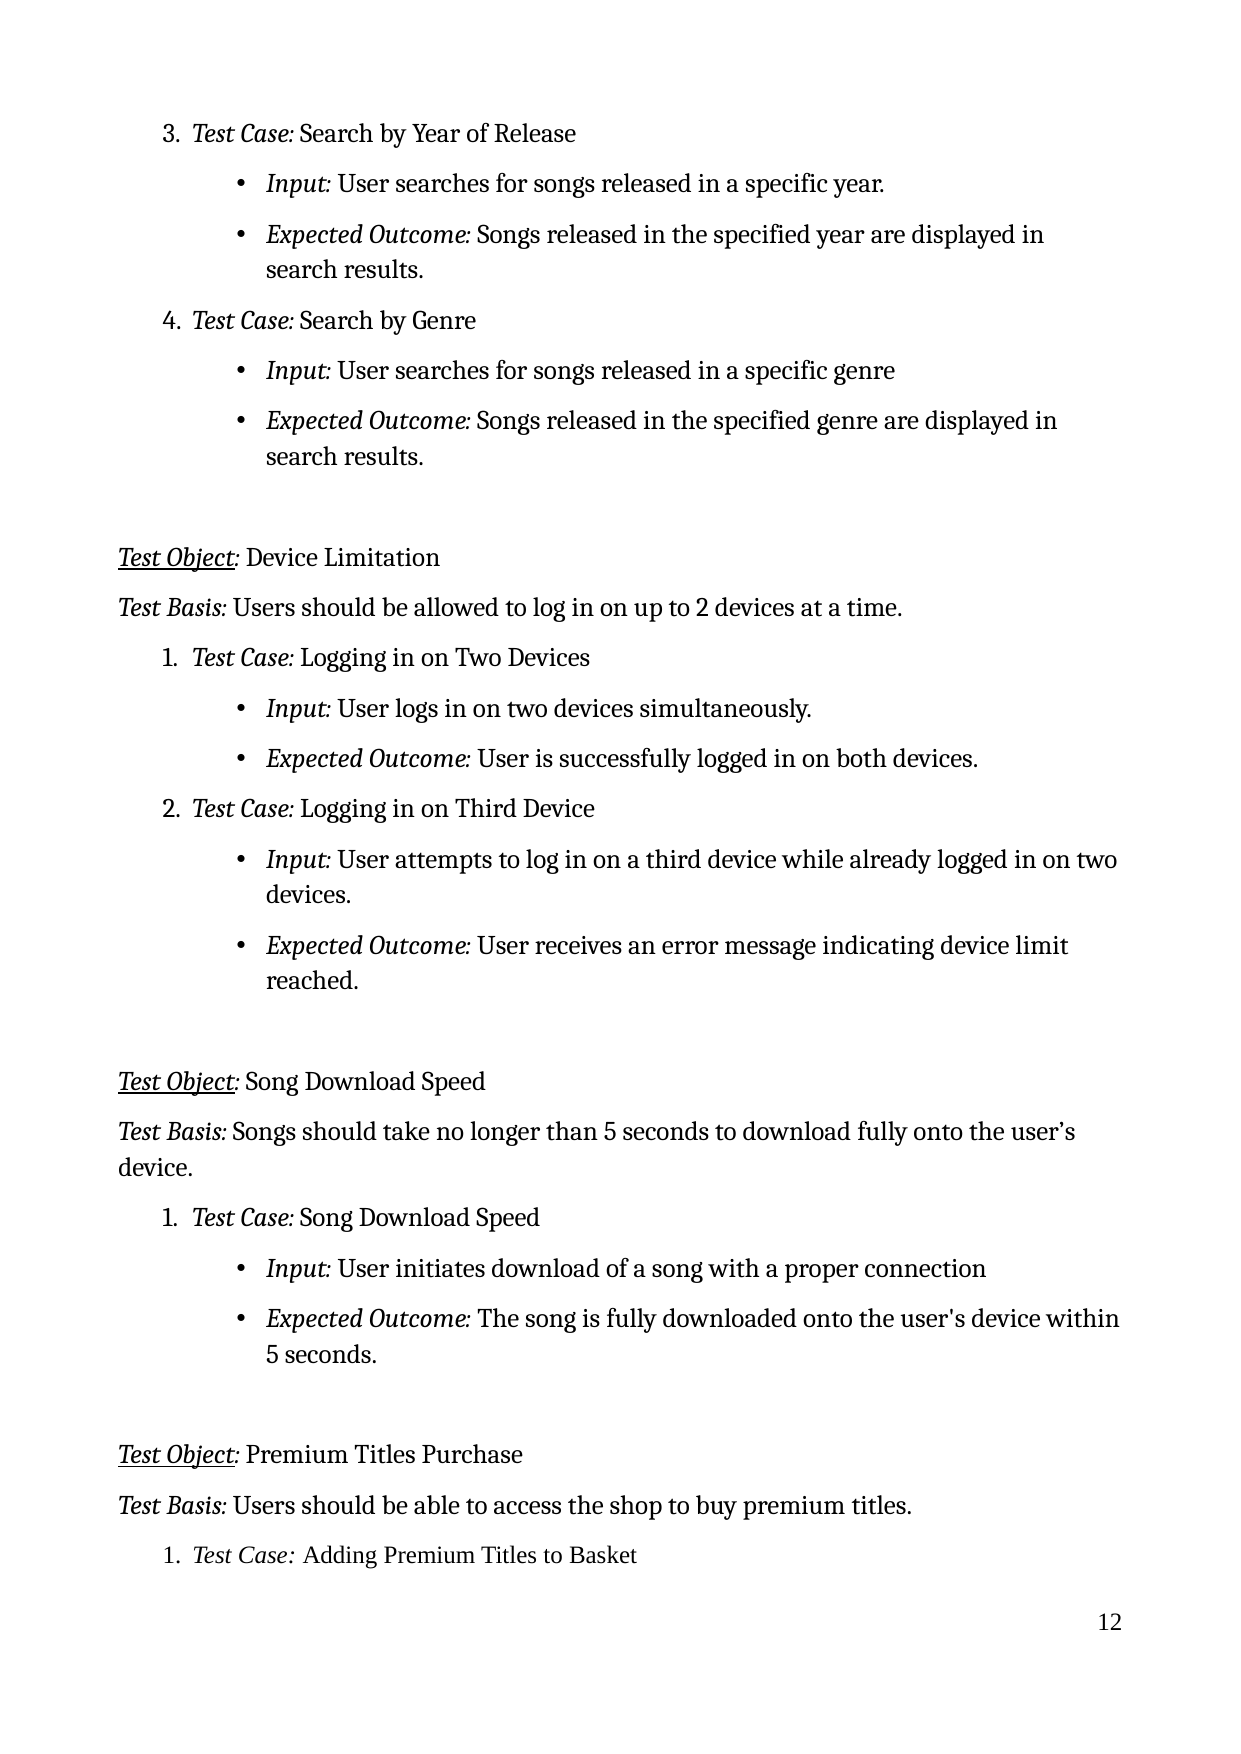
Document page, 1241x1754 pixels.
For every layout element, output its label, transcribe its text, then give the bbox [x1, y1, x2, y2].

list Expected Outcome: Songs released in the specified year are displayed in search results. [236, 219, 1122, 286]
text Test Basis: Users should be allowed to log in on up to 2 devices at a time. [118, 592, 1122, 623]
list Test Case: Search by Genre [162, 305, 1122, 336]
list Input: User searches for songs released in a specific year. [236, 168, 1122, 199]
list Test Case: Adding Premium Titles to Basket [162, 1540, 1122, 1569]
list Test Case: Search by Year of Release [162, 118, 1122, 149]
text Test Basis: Users should be able to access the shop to buy premium titles. [118, 1490, 1122, 1521]
list Input: User initiates download of a song with a proper connection [236, 1253, 1122, 1284]
list Expected Outcome: The song is fully downloaded onto the user's device within 5 seconds. [236, 1303, 1122, 1370]
text Test Object: Device Limitation [118, 542, 1122, 573]
list Expected Outcome: User receives an error message indicating device limit reached. [236, 930, 1122, 997]
list Test Case: Song Download Speed [162, 1202, 1122, 1233]
text Test Object: Song Download Speed [118, 1066, 1122, 1097]
list Input: User searches for songs released in a specific genre [236, 355, 1122, 386]
list Test Case: Logging in on Two Devices [162, 642, 1122, 673]
list Input: User logs in on two devices simultaneously. [236, 693, 1122, 724]
text Test Basis: Songs should take no longer than 5 seconds to download fully onto the user’s device. [118, 1116, 1122, 1183]
list Input: User attempts to log in on a third device while already logged in on two devices. [236, 844, 1122, 911]
text Test Object: Premium Titles Purchase [118, 1439, 1122, 1471]
list Expected Outcome: User is successfully logged in on both devices. [236, 743, 1122, 774]
list Test Case: Logging in on Third Device [162, 793, 1122, 824]
list Expected Outcome: Songs released in the specified genre are displayed in search results. [236, 405, 1122, 472]
